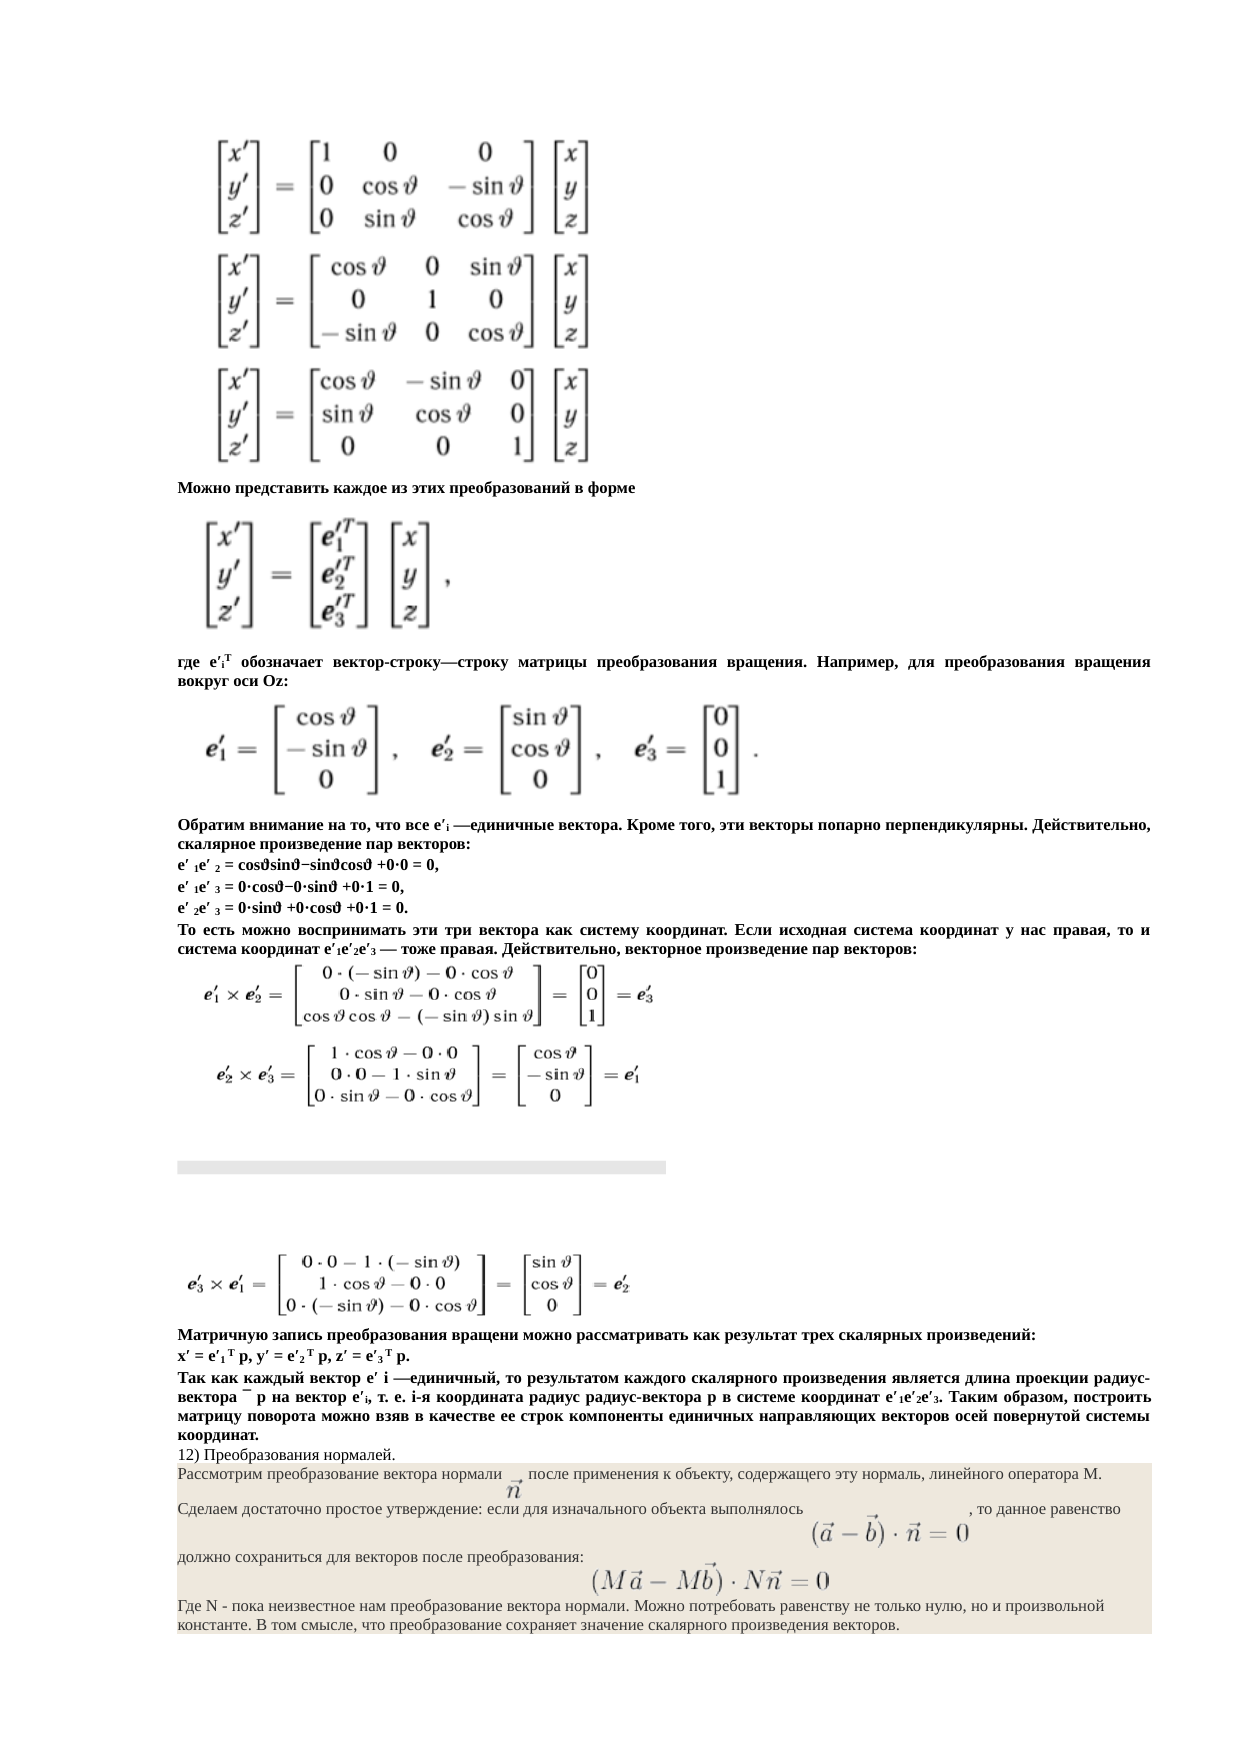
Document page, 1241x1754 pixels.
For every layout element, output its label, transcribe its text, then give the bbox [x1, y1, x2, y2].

text где e′iT обозначает вектор-строку—строку матрицы преобразования вращения. Например, для преобразования вращения вокруг оси Oz: [177, 651, 1152, 690]
text e′ 1e′ 3 = 0·cosϑ−0·sinϑ +0·1 = 0, [177, 877, 1152, 896]
text x′ = e′1 T p, y′ = e′2 T p, z′ = e′3 T p. [177, 1346, 1152, 1365]
text Рассмотрим преобразование вектора нормали после применения к объекту, содержащего эту нормаль, линейного оператора M. [177, 1463, 1152, 1499]
text Так как каждый вектор e′ i —единичный, то результатом каждого скалярного произведения является длина проекции радиус-вектора ¯ p на вектор e′i, т. е. i-я координата радиус радиус-вектора p в системе координат e′1e′2e′3. Таким образом, построить матрицу поворота можно взяв в качестве ее строк компоненты единичных направляющих векторов осей повернутой системы координат. [177, 1368, 1152, 1444]
text Можно представить каждое из этих преобразований в форме [177, 478, 1152, 497]
text e′ 2e′ 3 = 0·sinϑ +0·cosϑ +0·1 = 0. [177, 898, 1152, 917]
text То есть можно воспринимать эти три вектора как систему координат. Если исходная система координат у нас правая, то и система координат e′1e′2e′3 — тоже правая. Действительно, векторное произведение пар векторов: [177, 919, 1152, 958]
text Матричную запись преобразования вращени можно рассматривать как результат трех скалярных произведений: [177, 960, 1152, 1344]
text e′ 1e′ 2 = cosϑsinϑ−sinϑcosϑ +0·0 = 0, [177, 855, 1152, 874]
text Сделаем достаточно простое утверждение: если для изначального объекта выполнялось , то данное равенство должно сохраниться для векторов после преобразования: [177, 1499, 1152, 1595]
text Обратим внимание на то, что все e′i —единичные вектора. Кроме того, эти векторы попарно перпендикулярны. Действительно, скалярное произведение пар векторов: [177, 814, 1152, 853]
text 12) Преобразования нормалей. [177, 1444, 1152, 1463]
text Где N - пока неизвестное нам преобразование вектора нормали. Можно потребовать равенству не только нулю, но и произвольной константе. В том смысле, что преобразование сохраняет значение скалярного произведения векторов. [177, 1595, 1152, 1634]
